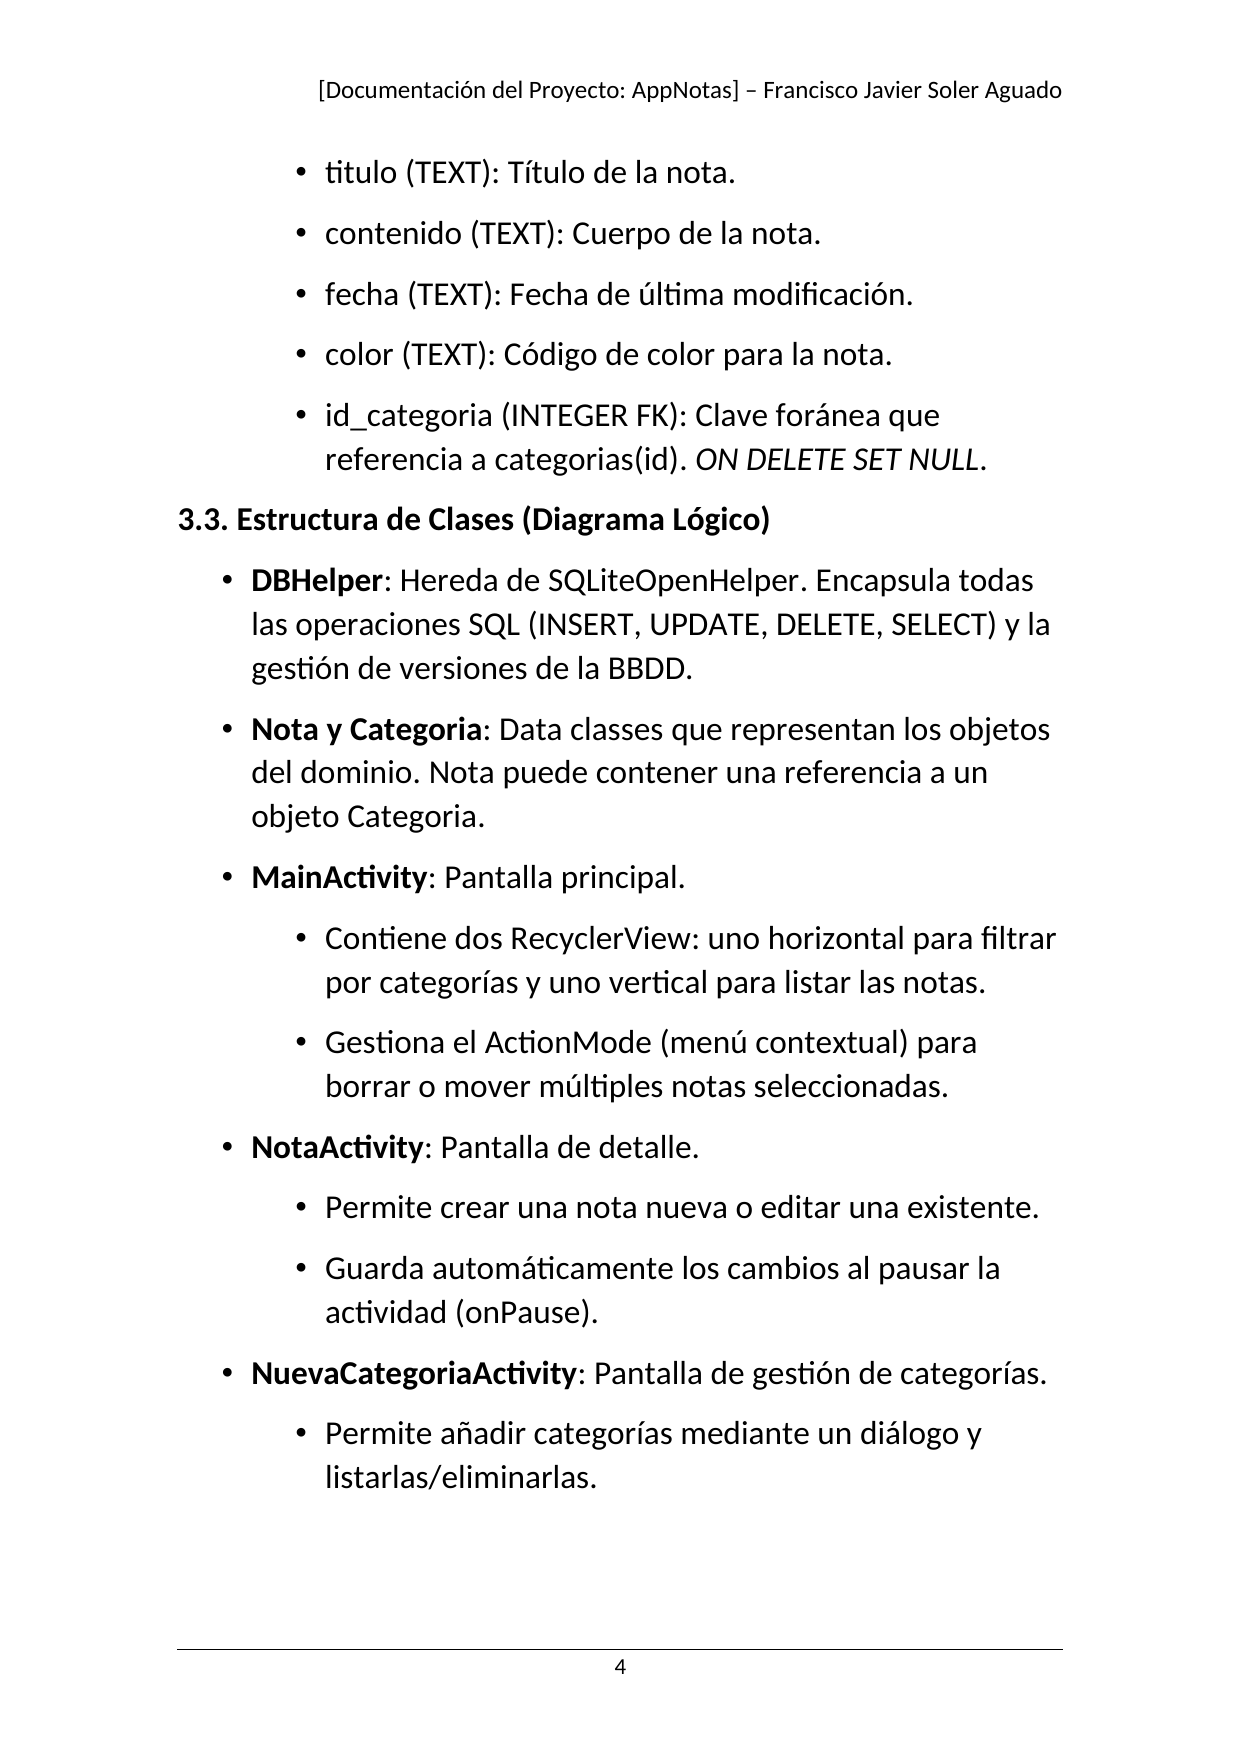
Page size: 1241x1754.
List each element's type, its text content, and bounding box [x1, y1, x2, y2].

list Permite crear una nota nueva o editar una existente. [295, 1187, 1063, 1227]
subtitle 3.3. Estructura de Clases (Diagrama Lógico) [177, 498, 1063, 539]
list Gestiona el ActionMode (menú contextual) para borrar o mover múltiples notas seleccionadas. [295, 1021, 1063, 1106]
list NuevaCategoriaActivity: Pantalla de gestión de categorías. [222, 1352, 1063, 1392]
list Guarda automáticamente los cambios al pausar la actividad (onPause). [295, 1247, 1063, 1332]
list MainActivity: Pantalla principal. [222, 856, 1063, 897]
list titulo (TEXT): Título de la nota. [295, 151, 1063, 192]
list color (TEXT): Código de color para la nota. [295, 333, 1063, 374]
list Nota y Categoria: Data classes que representan los objetos del dominio. Nota puede contener una referencia a un objeto Categoria. [222, 708, 1063, 836]
list id_categoria (INTEGER FK): Clave foránea que referencia a categorias(id). ON DELETE SET NULL. [295, 394, 1063, 478]
list NotaActivity: Pantalla de detalle. [222, 1126, 1063, 1167]
list Contiene dos RecyclerView: uno horizontal para filtrar por categorías y uno vertical para listar las notas. [295, 917, 1063, 1001]
list Permite añadir categorías mediante un diálogo y listarlas/eliminarlas. [295, 1412, 1063, 1497]
list contenido (TEXT): Cuerpo de la nota. [295, 212, 1063, 253]
list fecha (TEXT): Fecha de última modificación. [295, 273, 1063, 313]
list DBHelper: Hereda de SQLiteOpenHelper. Encapsula todas las operaciones SQL (INSERT, UPDATE, DELETE, SELECT) y la gestión de versiones de la BBDD. [222, 559, 1063, 688]
